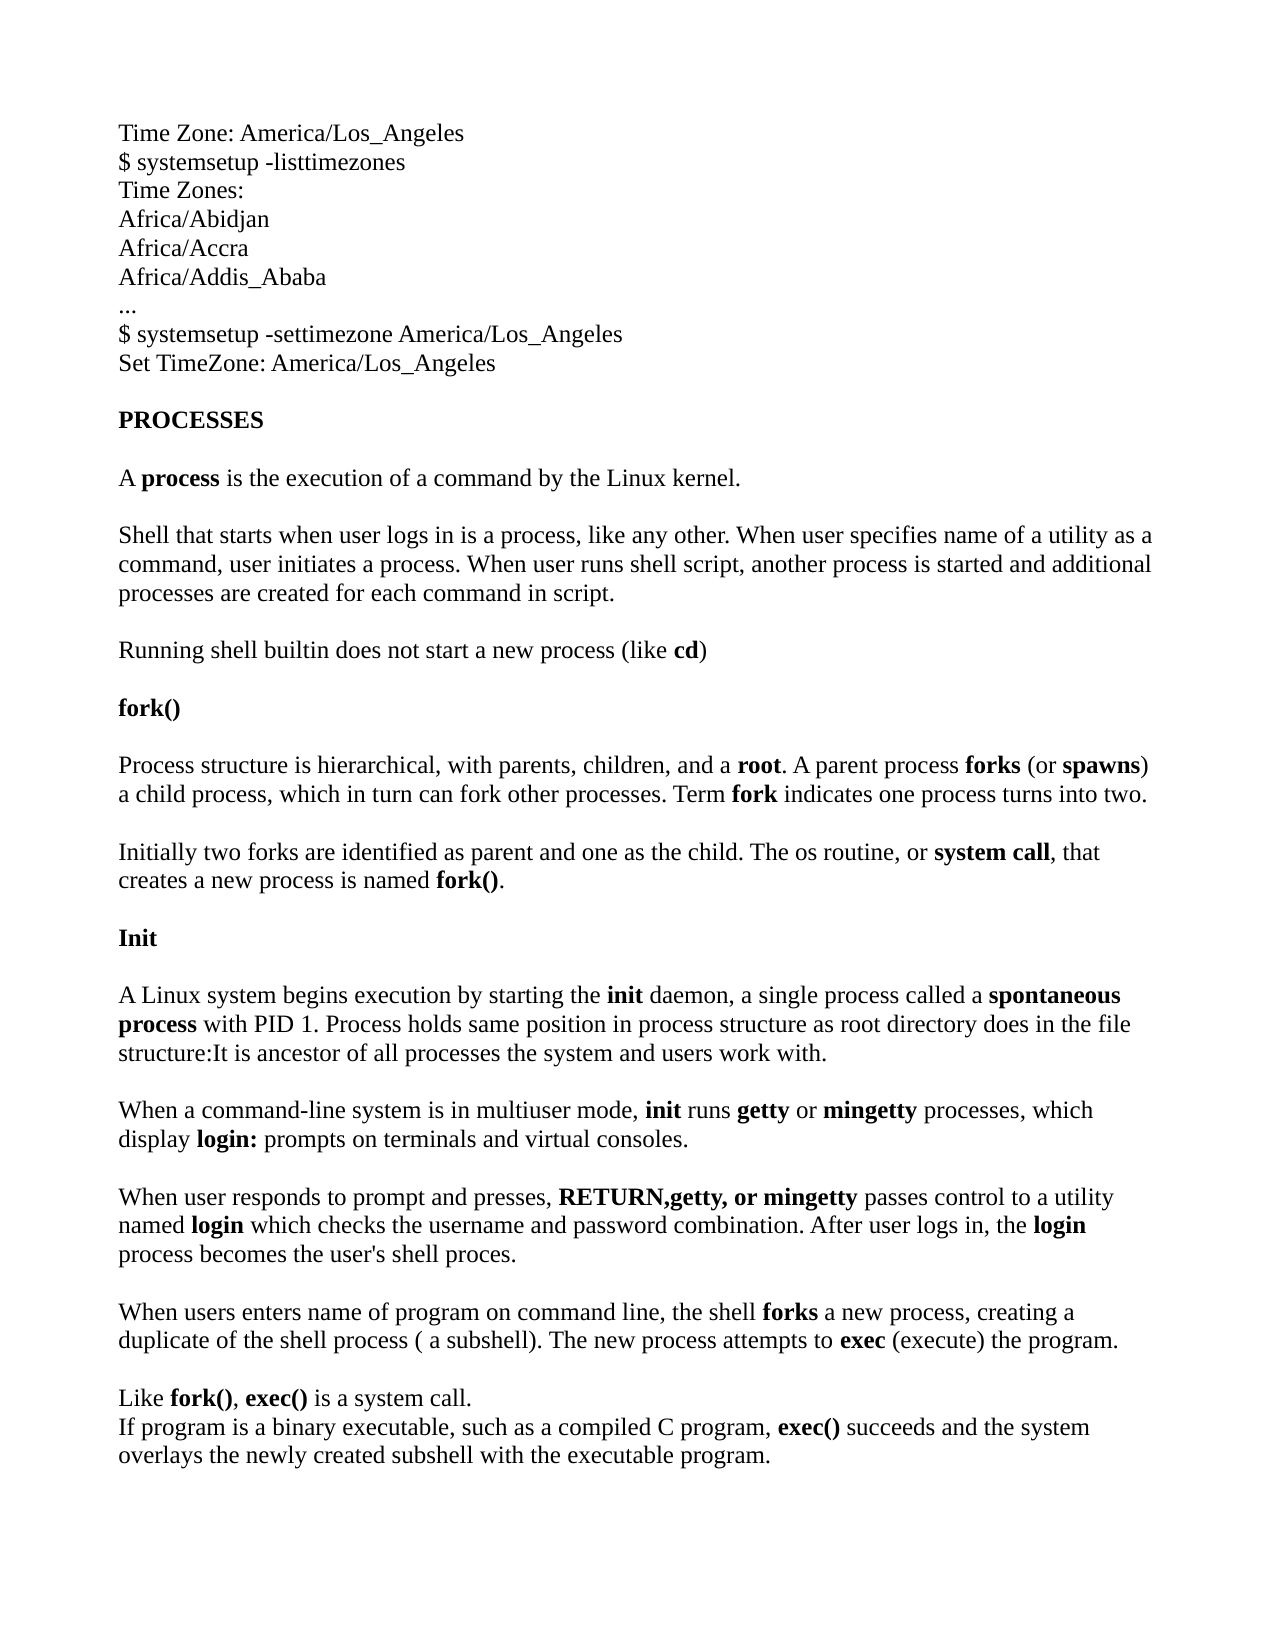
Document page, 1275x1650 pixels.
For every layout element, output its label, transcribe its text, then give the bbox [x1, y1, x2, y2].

text $ systemsetup -listtimezones [118, 147, 1157, 176]
text If program is a binary executable, such as a compiled C program, exec() succeeds and the system overlays the newly created subshell with the executable program. [118, 1412, 1157, 1469]
text Initially two forks are identified as parent and one as the child. The os routine, or system call, that creates a new process is named fork(). [118, 837, 1157, 894]
text Init [118, 923, 1157, 952]
text When users enters name of program on command line, the shell forks a new process, creating a duplicate of the shell process ( a subshell). The new process attempts to exec (execute) the program. [118, 1297, 1157, 1354]
text ... [118, 291, 1157, 319]
text When a command-line system is in multiuser mode, init runs getty or mingetty processes, which display login: prompts on terminals and virtual consoles. [118, 1096, 1157, 1153]
text Set TimeZone: America/Los_Angeles [118, 348, 1157, 377]
text Africa/Abidjan [118, 204, 1157, 233]
text Africa/Accra [118, 233, 1157, 262]
text Time Zone: America/Los_Angeles [118, 118, 1157, 147]
text fork() [118, 693, 1157, 722]
text Africa/Addis_Ababa [118, 262, 1157, 291]
text Process structure is hierarchical, with parents, children, and a root. A parent process forks (or spawns) a child process, which in turn can fork other processes. Term fork indicates one process turns into two. [118, 751, 1157, 808]
text Running shell builtin does not start a new process (like cd) [118, 636, 1157, 664]
text A process is the execution of a command by the Linux kernel. [118, 463, 1157, 492]
text PROCESSES [118, 406, 1157, 434]
text A Linux system begins execution by starting the init daemon, a single process called a spontaneous process with PID 1. Process holds same position in process structure as root directory does in the file structure:It is ancestor of all processes the system and users work with. [118, 981, 1157, 1067]
text When user responds to prompt and presses, RETURN,getty, or mingetty passes control to a utility named login which checks the username and password combination. After user logs in, the login process becomes the user's shell proces. [118, 1182, 1157, 1268]
text Like fork(), exec() is a system call. [118, 1383, 1157, 1412]
text Time Zones: [118, 176, 1157, 204]
text $ systemsetup -settimezone America/Los_Angeles [118, 319, 1157, 348]
text Shell that starts when user logs in is a process, like any other. When user specifies name of a utility as a command, user initiates a process. When user runs shell script, another process is started and additional processes are created for each command in script. [118, 521, 1157, 607]
